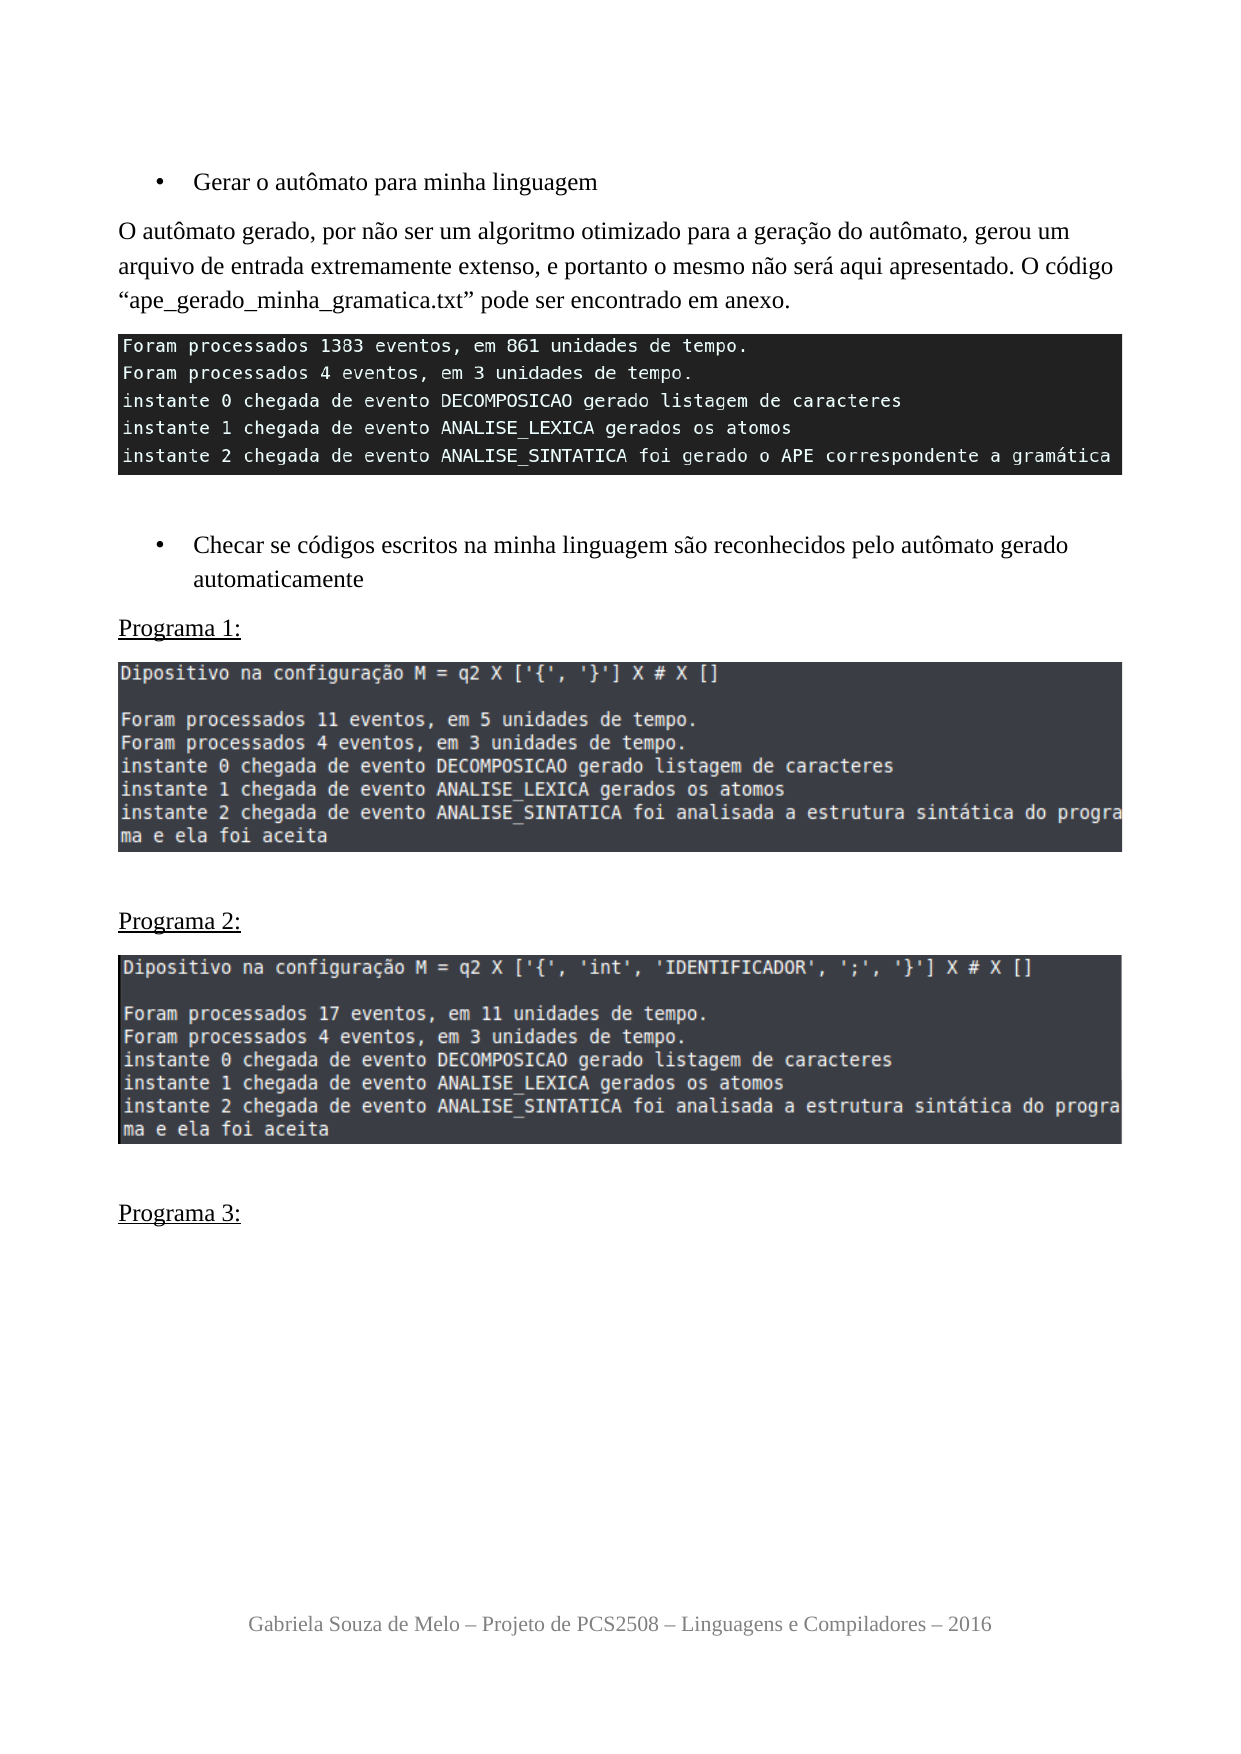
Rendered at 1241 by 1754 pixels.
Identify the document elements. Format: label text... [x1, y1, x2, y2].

picture [118, 955, 1123, 1144]
picture [118, 662, 1123, 852]
text Programa 1: [118, 613, 1122, 642]
text O autômato gerado, por não ser um algoritmo otimizado para a geração do autômato, gerou um arquivo de entrada extremamente extenso, e portanto o mesmo não será aqui apresentado. O código “ape_gerado_minha_gramatica.txt” pode ser encontrado em anexo. [118, 216, 1122, 314]
list Gerar o autômato para minha linguagem [156, 167, 1122, 196]
text Programa 3: [118, 1198, 1122, 1227]
picture [118, 334, 1123, 475]
list Checar se códigos escritos na minha linguagem são reconhecidos pelo autômato gerado automaticamente [156, 530, 1122, 593]
text Programa 2: [118, 906, 1122, 935]
